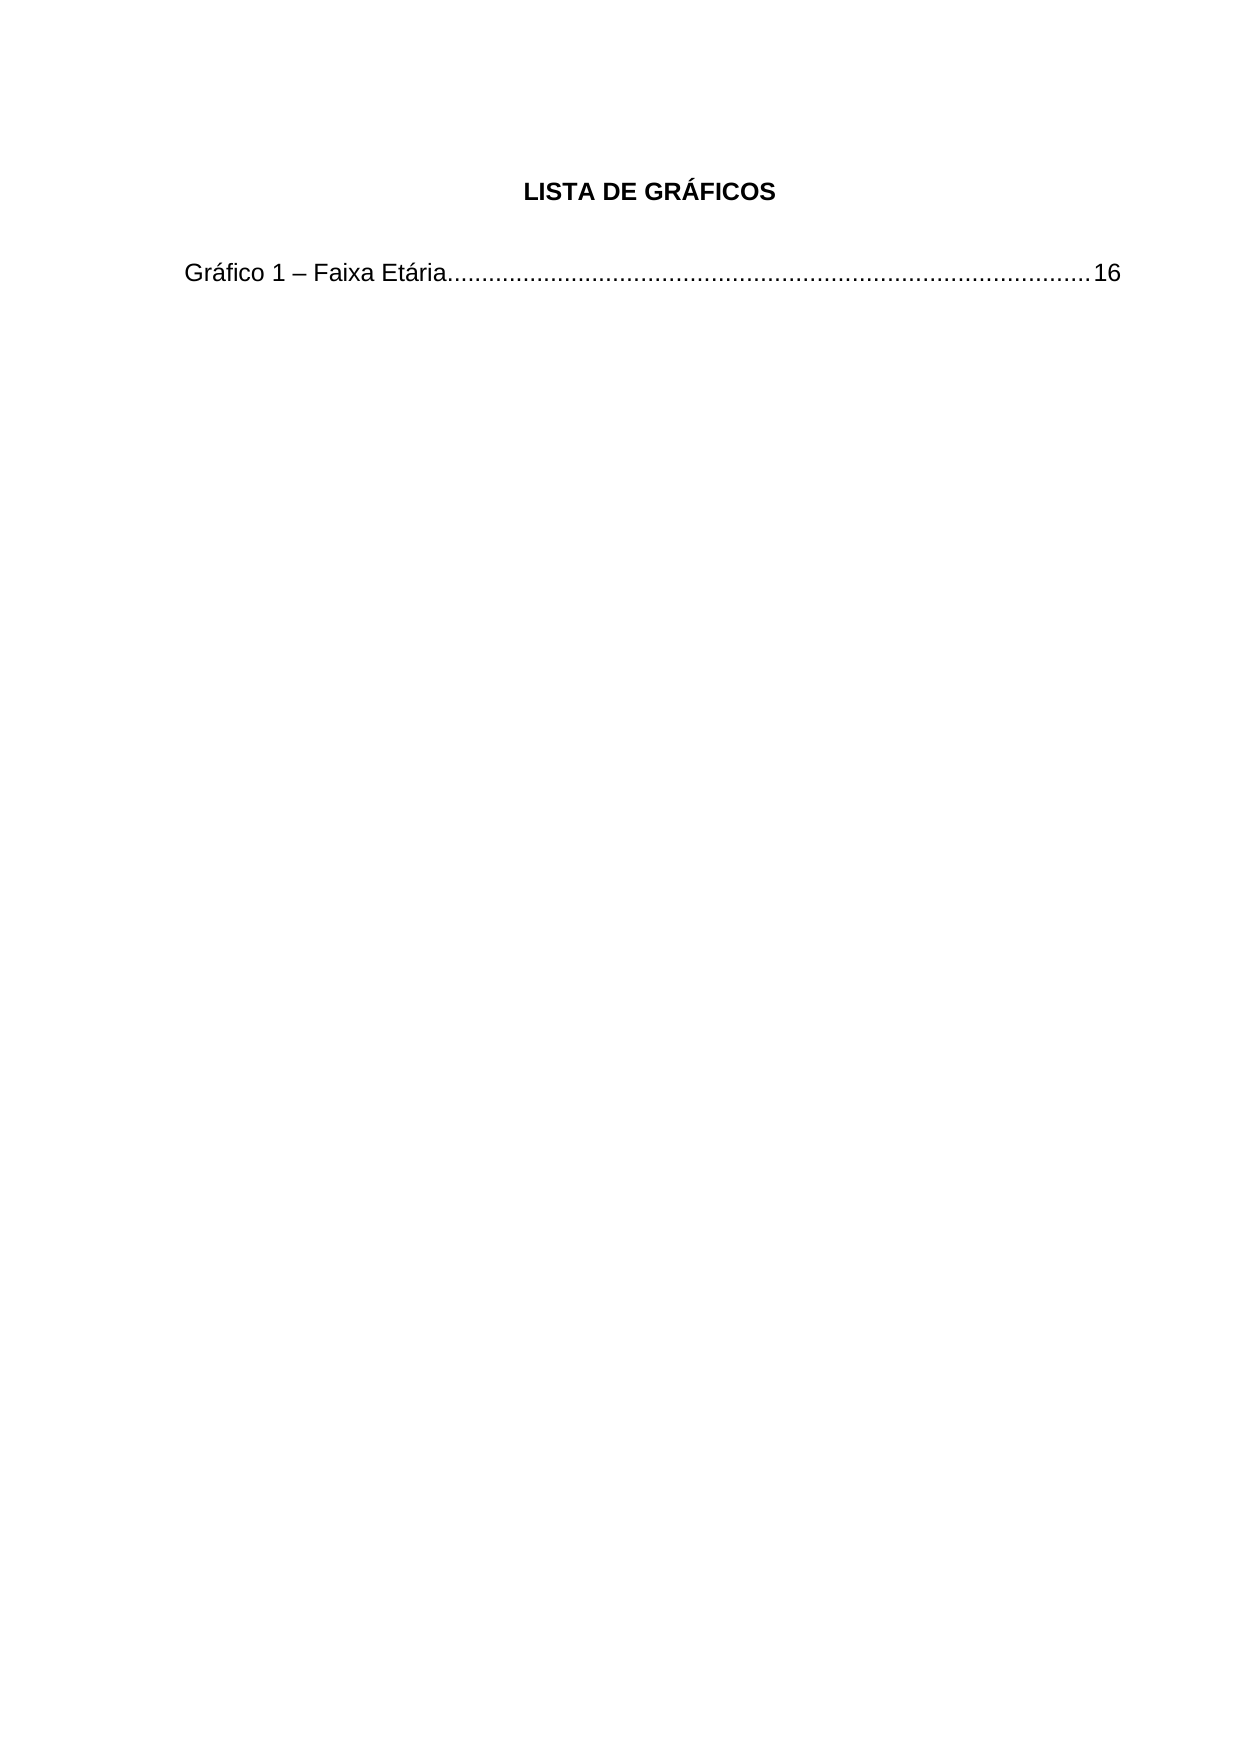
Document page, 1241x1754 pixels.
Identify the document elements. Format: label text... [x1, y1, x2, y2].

subtitle Lista de Gráficos [177, 177, 1122, 206]
text Gráfico 1 – Faixa etária 16 [177, 258, 1122, 287]
